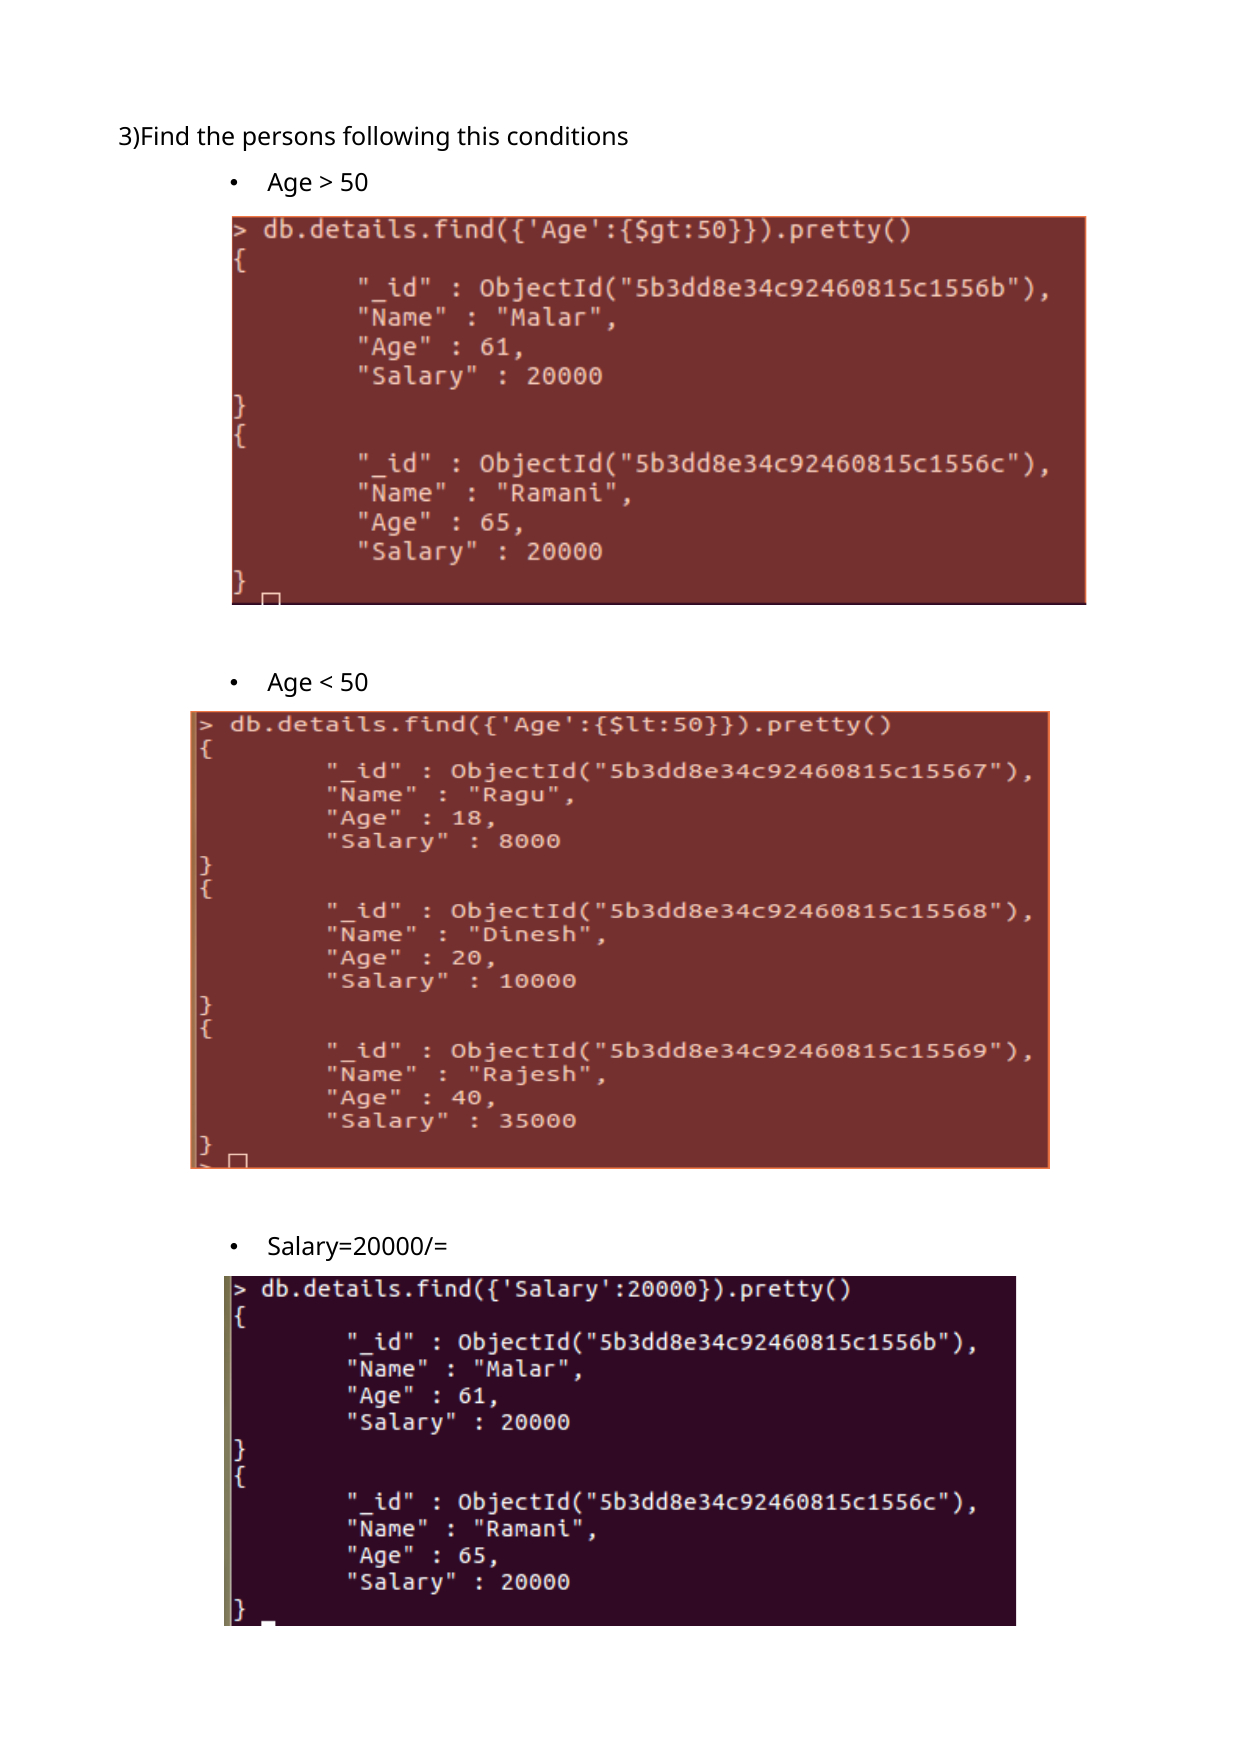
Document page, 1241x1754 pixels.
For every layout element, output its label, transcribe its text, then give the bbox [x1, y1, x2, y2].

picture [224, 1276, 1017, 1626]
list Age < 50 [229, 664, 1122, 698]
list Salary=20000/= [229, 1229, 1122, 1263]
text 3)Find the persons following this conditions [118, 118, 1122, 152]
picture [231, 216, 1087, 605]
picture [190, 711, 1050, 1169]
list Age > 50 [229, 165, 1122, 199]
